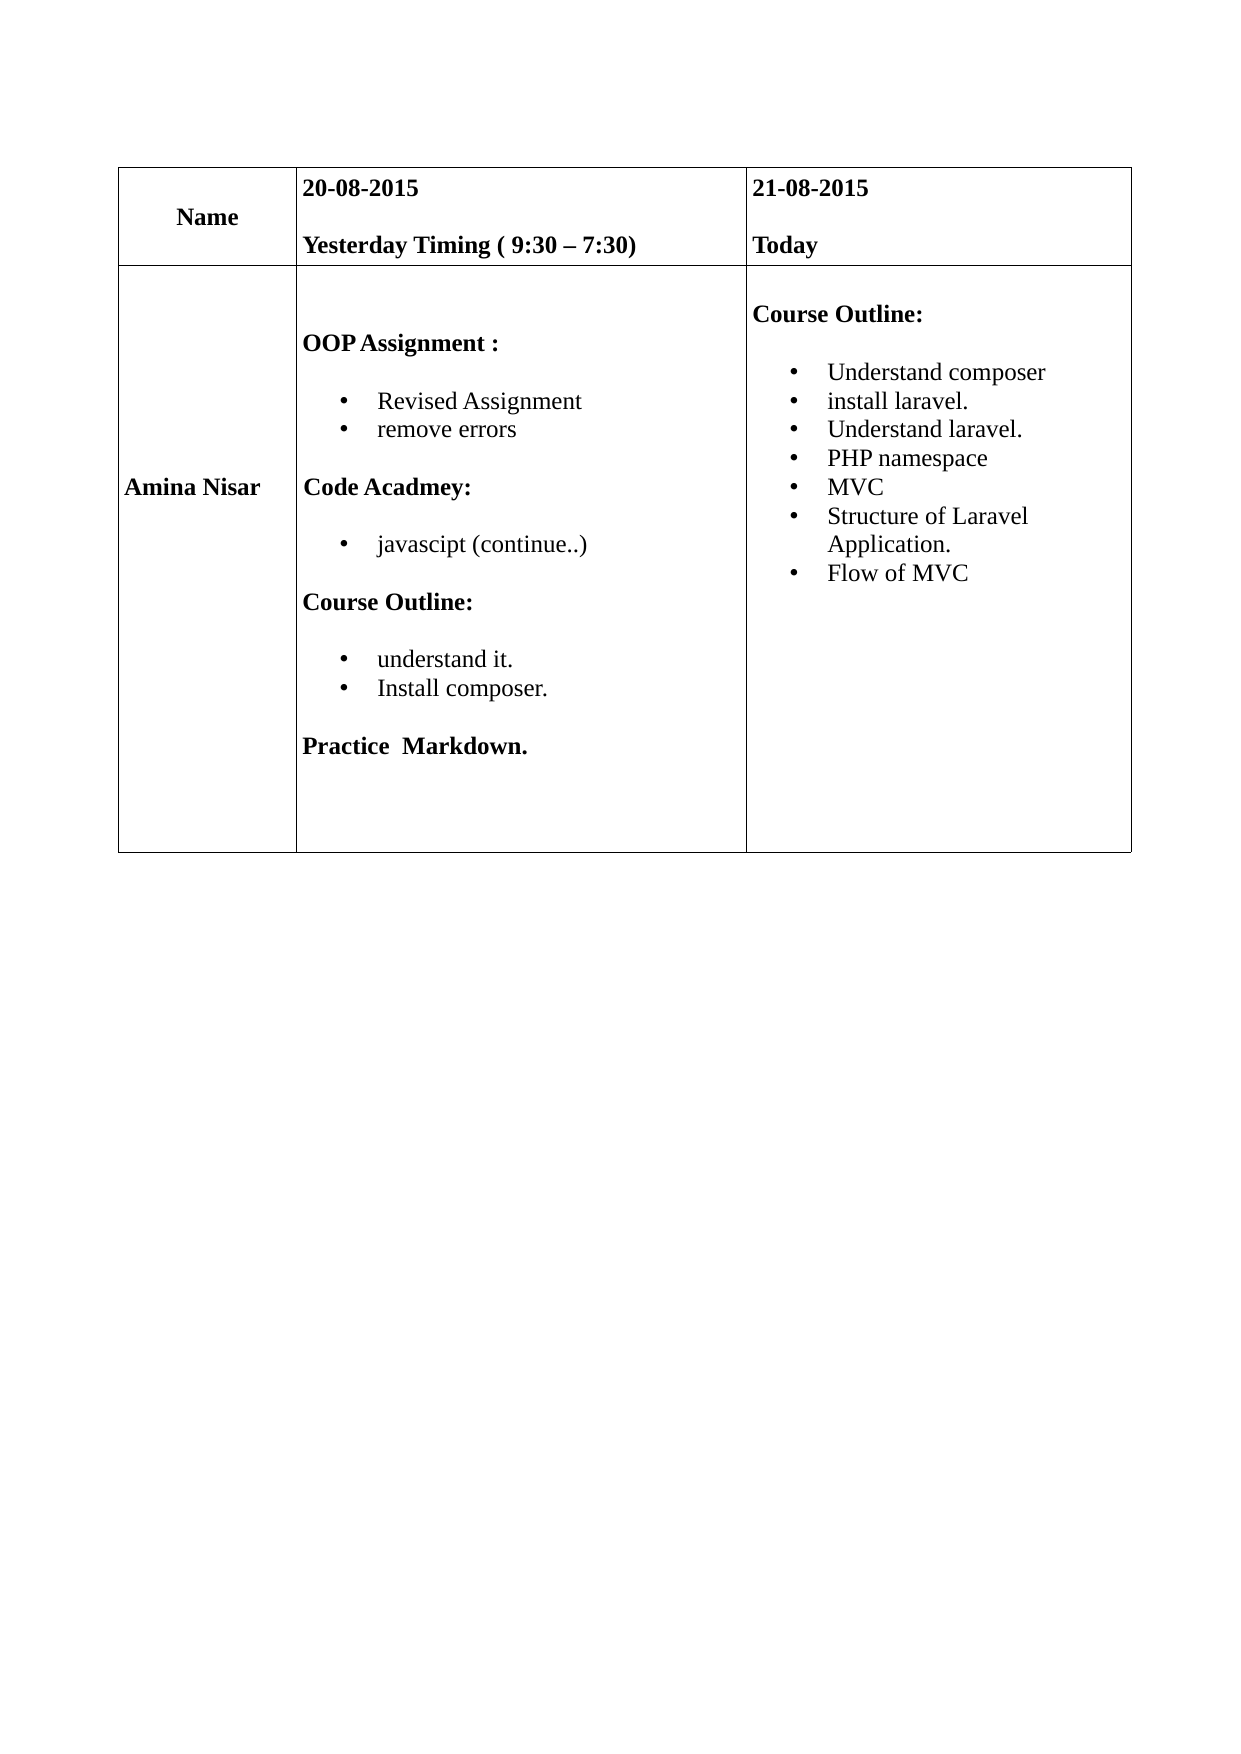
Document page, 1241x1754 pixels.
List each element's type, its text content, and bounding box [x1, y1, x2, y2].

table_cell OOP Assignment : Revised Assignment remove errors Code Acadmey: javascipt (continue..) Course Outline: understand it. Install composer. Practice Markdown. [297, 266, 746, 852]
table_header Name [119, 168, 296, 265]
table_header 20-08-2015 Yesterday Timing ( 9:30 – 7:30) [297, 168, 746, 265]
table_cell Course Outline: Understand composer install laravel. Understand laravel. PHP namespace MVC Structure of Laravel Application. Flow of MVC [747, 266, 1131, 852]
table_cell Amina Nisar [119, 266, 296, 852]
table_header 21-08-2015 Today [747, 168, 1131, 265]
